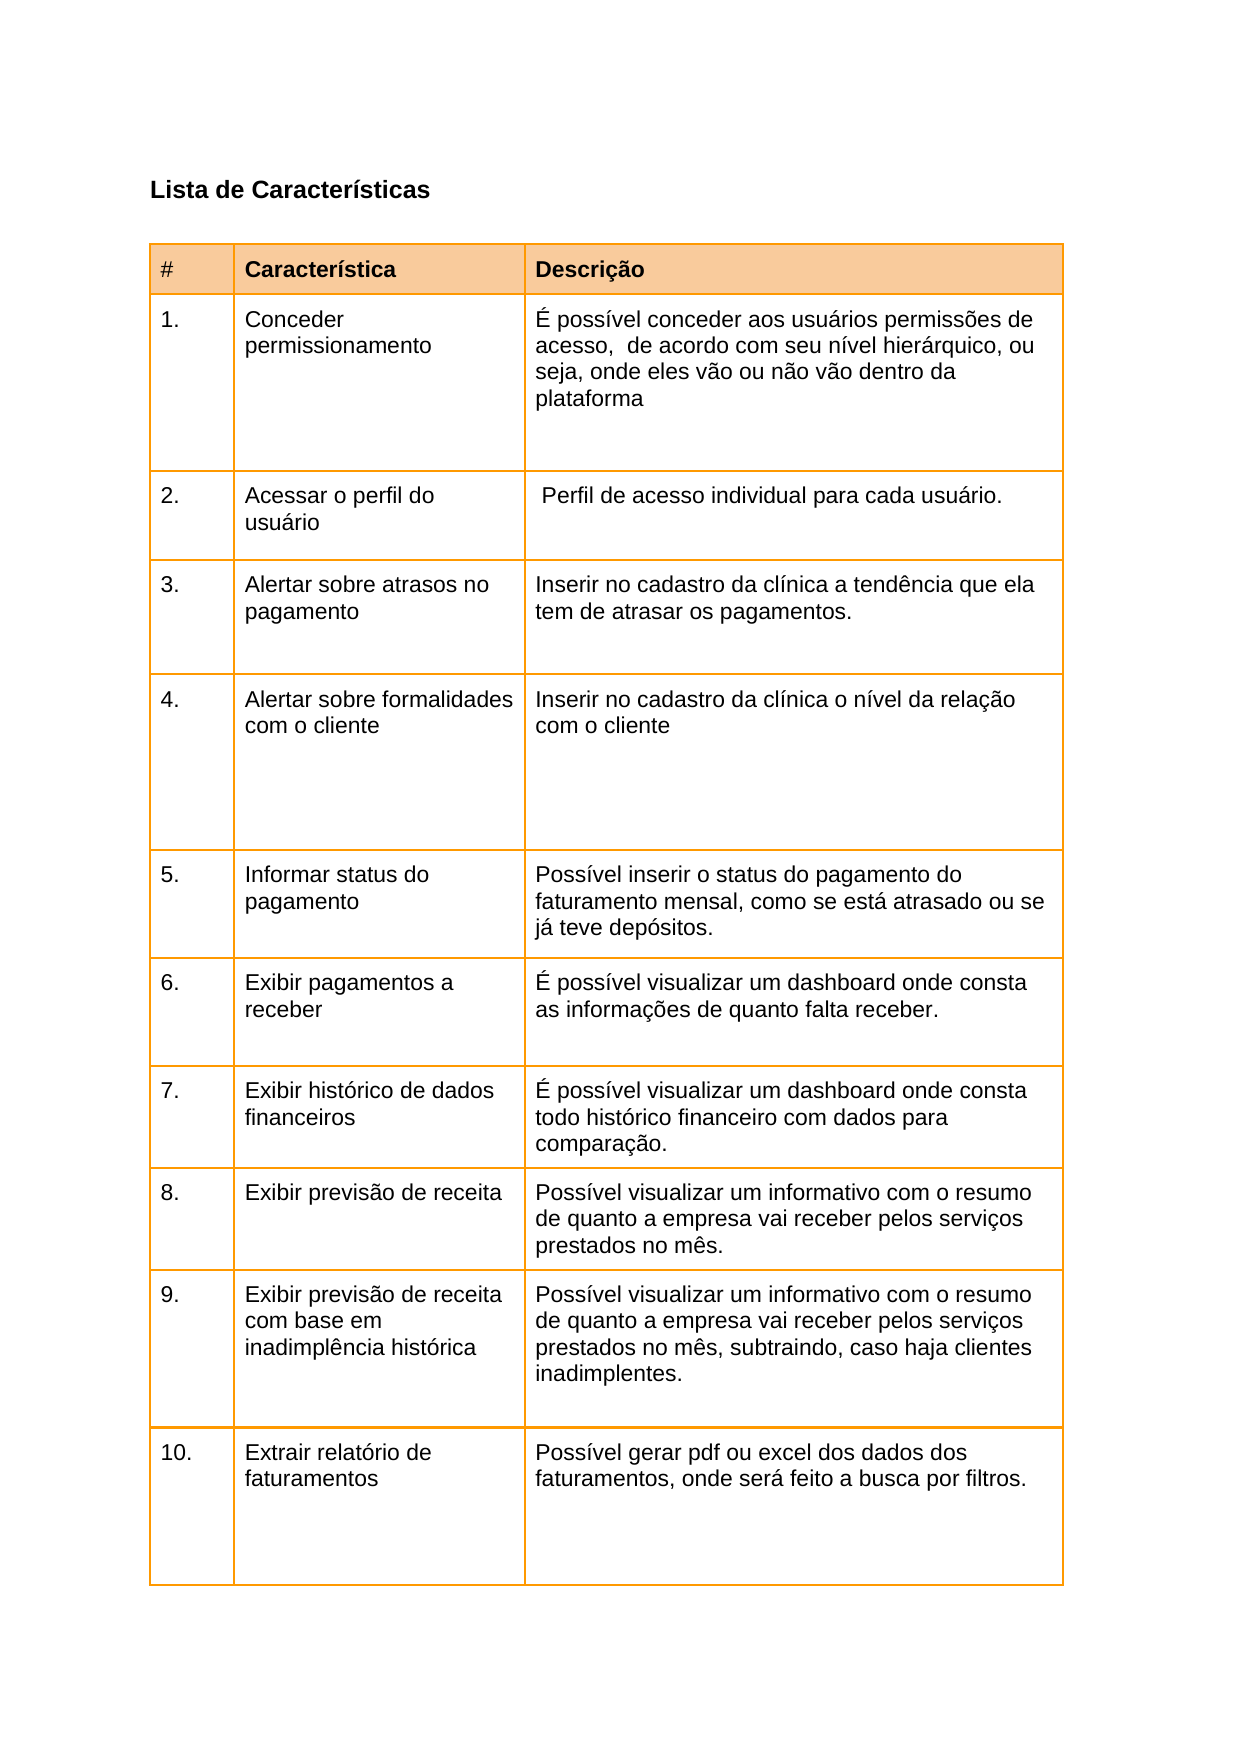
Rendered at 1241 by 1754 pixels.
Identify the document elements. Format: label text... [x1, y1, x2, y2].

table_cell Inserir no cadastro da clínica a tendência que ela tem de atrasar os pagamentos. [526, 561, 1062, 673]
table_cell 2. [151, 472, 233, 559]
table_cell 10. [151, 1429, 233, 1584]
table_header Característica [235, 245, 524, 293]
table_cell Informar status do pagamento [235, 851, 524, 957]
table_cell 9. [151, 1271, 233, 1426]
table_cell 8. [151, 1169, 233, 1268]
table_cell 4. [151, 675, 233, 849]
table_cell Exibir pagamentos a receber [235, 959, 524, 1064]
table_cell Possível visualizar um informativo com o resumo de quanto a empresa vai receber pelos serviços prestados no mês, subtraindo, caso haja clientes inadimplentes. [526, 1271, 1062, 1426]
text Lista de Características [150, 175, 1090, 204]
table_cell 3. [151, 561, 233, 673]
table_cell 1. [151, 295, 233, 470]
table_header # [151, 245, 233, 293]
table_cell Possível gerar pdf ou excel dos dados dos faturamentos, onde será feito a busca por filtros. [526, 1429, 1062, 1584]
table_cell 5. [151, 851, 233, 957]
table_cell É possível visualizar um dashboard onde consta as informações de quanto falta receber. [526, 959, 1062, 1064]
table_cell Perfil de acesso individual para cada usuário. [526, 472, 1062, 559]
table_cell Acessar o perfil do usuário [235, 472, 524, 559]
table_cell Alertar sobre atrasos no pagamento [235, 561, 524, 673]
table_cell É possível conceder aos usuários permissões de acesso, de acordo com seu nível hierárquico, ou seja, onde eles vão ou não vão dentro da plataforma [526, 295, 1062, 470]
table_cell Inserir no cadastro da clínica o nível da relação com o cliente [526, 675, 1062, 849]
table_cell Possível visualizar um informativo com o resumo de quanto a empresa vai receber pelos serviços prestados no mês. [526, 1169, 1062, 1268]
table_cell 6. [151, 959, 233, 1064]
table_cell Extrair relatório de faturamentos [235, 1429, 524, 1584]
table_cell Exibir previsão de receita com base em inadimplência histórica [235, 1271, 524, 1426]
table_cell Exibir previsão de receita [235, 1169, 524, 1268]
table_cell 7. [151, 1067, 233, 1167]
table_cell Alertar sobre formalidades com o cliente [235, 675, 524, 849]
table_header Descrição [526, 245, 1062, 293]
table_cell Possível inserir o status do pagamento do faturamento mensal, como se está atrasado ou se já teve depósitos. [526, 851, 1062, 957]
table_cell Conceder permissionamento [235, 295, 524, 470]
table_cell É possível visualizar um dashboard onde consta todo histórico financeiro com dados para comparação. [526, 1067, 1062, 1167]
table_cell Exibir histórico de dados financeiros [235, 1067, 524, 1167]
